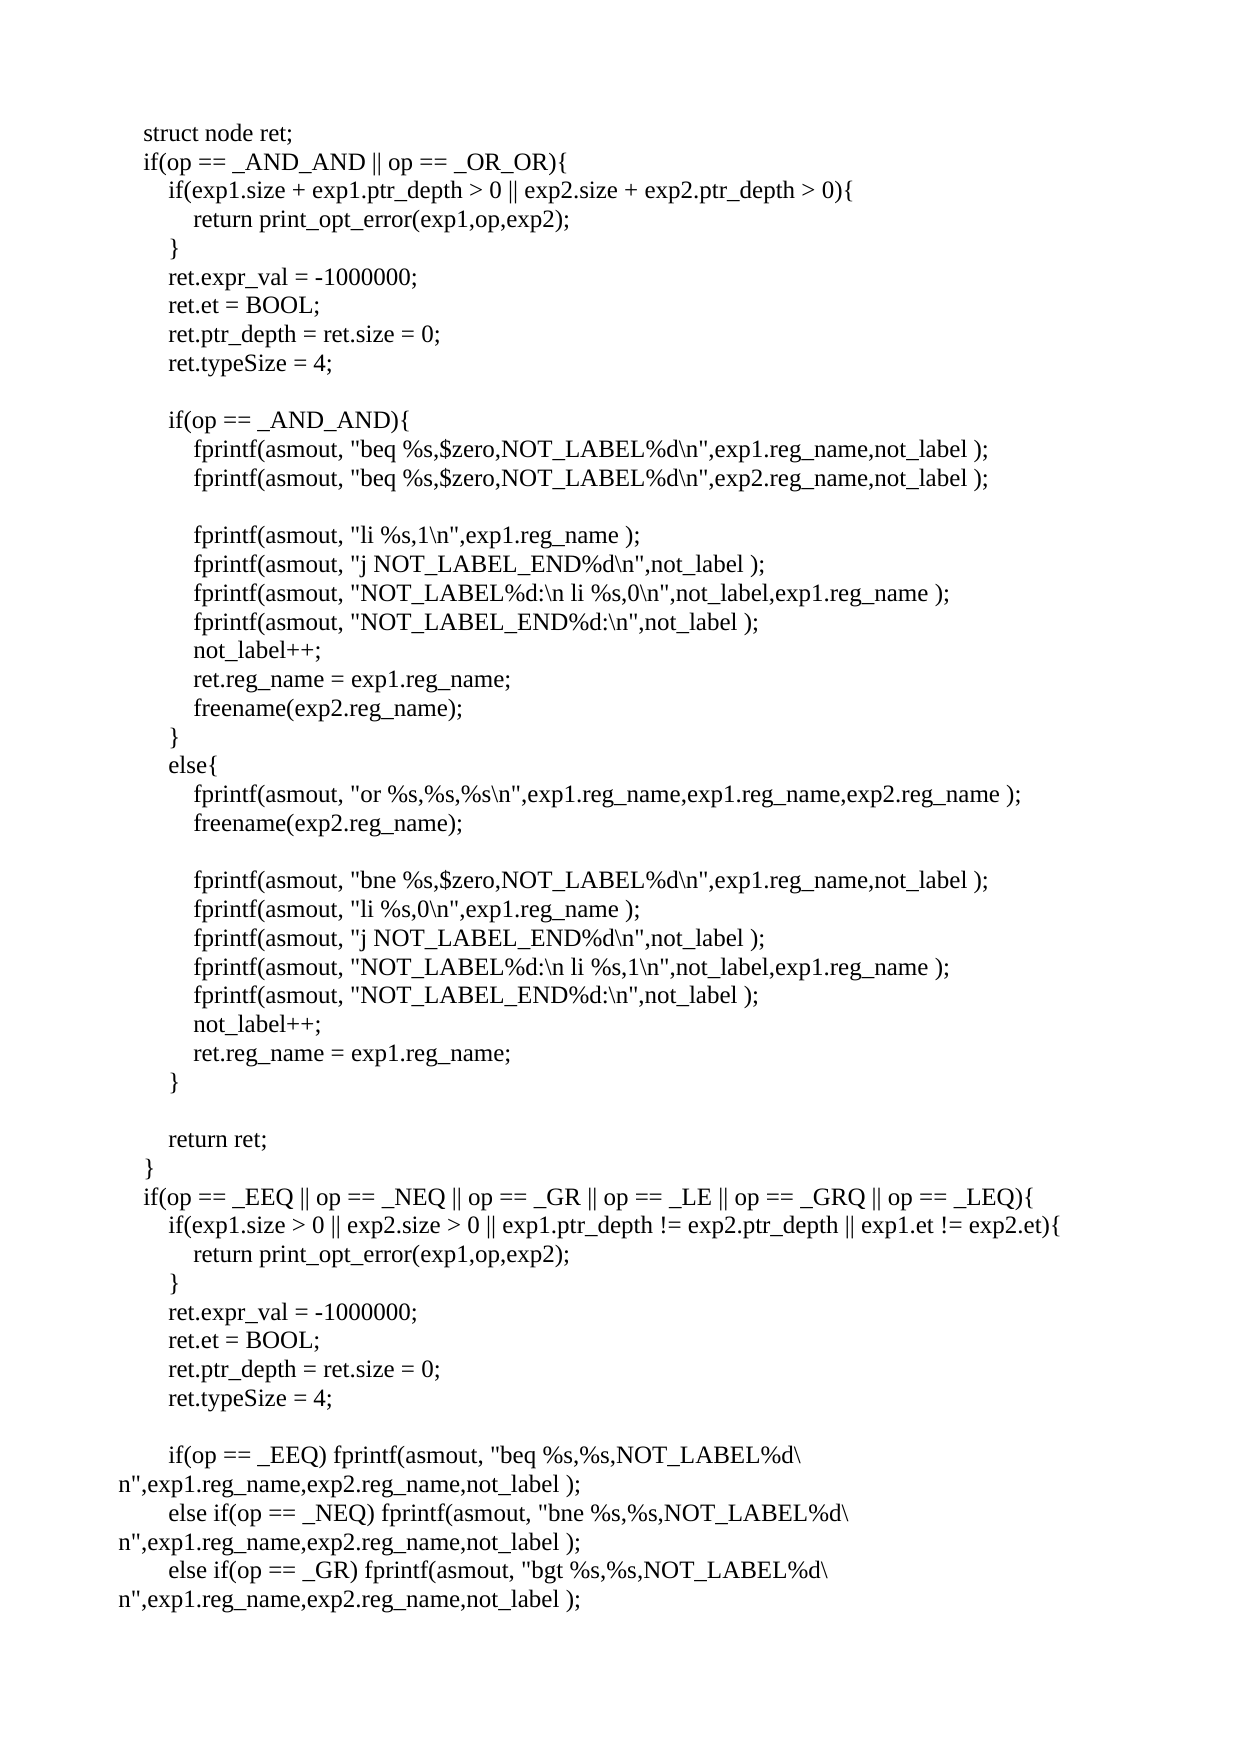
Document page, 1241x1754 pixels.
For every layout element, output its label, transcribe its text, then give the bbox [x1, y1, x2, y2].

text ret.typeSize = 4; [118, 1383, 1122, 1412]
text if(exp1.size + exp1.ptr_depth > 0 || exp2.size + exp2.ptr_depth > 0){ [118, 176, 1122, 204]
text } [118, 1067, 1122, 1096]
text else if(op == _GR) fprintf(asmout, "bgt %s,%s,NOT_LABEL%d\n",exp1.reg_name,exp2.reg_name,not_label ); [118, 1556, 1122, 1613]
text if(exp1.size > 0 || exp2.size > 0 || exp1.ptr_depth != exp2.ptr_depth || exp1.et != exp2.et){ [118, 1211, 1122, 1239]
text if(op == _EEQ) fprintf(asmout, "beq %s,%s,NOT_LABEL%d\n",exp1.reg_name,exp2.reg_name,not_label ); [118, 1441, 1122, 1498]
text fprintf(asmout, "or %s,%s,%s\n",exp1.reg_name,exp1.reg_name,exp2.reg_name ); [118, 779, 1122, 808]
text ret.et = BOOL; [118, 291, 1122, 319]
text fprintf(asmout, "NOT_LABEL%d:\n li %s,1\n",not_label,exp1.reg_name ); [118, 952, 1122, 981]
text return print_opt_error(exp1,op,exp2); [118, 1239, 1122, 1268]
text if(op == _AND_AND){ [118, 406, 1122, 434]
text return ret; [118, 1124, 1122, 1153]
text ret.expr_val = -1000000; [118, 262, 1122, 291]
text ret.typeSize = 4; [118, 348, 1122, 377]
text ret.expr_val = -1000000; [118, 1297, 1122, 1326]
text return print_opt_error(exp1,op,exp2); [118, 204, 1122, 233]
text ret.ptr_depth = ret.size = 0; [118, 319, 1122, 348]
text fprintf(asmout, "bne %s,$zero,NOT_LABEL%d\n",exp1.reg_name,not_label ); [118, 866, 1122, 894]
text ret.et = BOOL; [118, 1326, 1122, 1354]
text fprintf(asmout, "NOT_LABEL_END%d:\n",not_label ); [118, 981, 1122, 1009]
text ret.reg_name = exp1.reg_name; [118, 1038, 1122, 1067]
text else{ [118, 751, 1122, 779]
text fprintf(asmout, "beq %s,$zero,NOT_LABEL%d\n",exp2.reg_name,not_label ); [118, 463, 1122, 492]
text freename(exp2.reg_name); [118, 808, 1122, 837]
text not_label++; [118, 1009, 1122, 1038]
text fprintf(asmout, "j NOT_LABEL_END%d\n",not_label ); [118, 923, 1122, 952]
text else if(op == _NEQ) fprintf(asmout, "bne %s,%s,NOT_LABEL%d\n",exp1.reg_name,exp2.reg_name,not_label ); [118, 1498, 1122, 1556]
text if(op == _AND_AND || op == _OR_OR){ [118, 147, 1122, 176]
text ret.reg_name = exp1.reg_name; [118, 664, 1122, 693]
text fprintf(asmout, "beq %s,$zero,NOT_LABEL%d\n",exp1.reg_name,not_label ); [118, 434, 1122, 463]
text fprintf(asmout, "li %s,1\n",exp1.reg_name ); [118, 521, 1122, 549]
text fprintf(asmout, "NOT_LABEL%d:\n li %s,0\n",not_label,exp1.reg_name ); [118, 578, 1122, 607]
text fprintf(asmout, "j NOT_LABEL_END%d\n",not_label ); [118, 549, 1122, 578]
text fprintf(asmout, "li %s,0\n",exp1.reg_name ); [118, 894, 1122, 923]
text } [118, 722, 1122, 751]
text } [118, 1268, 1122, 1297]
text ret.ptr_depth = ret.size = 0; [118, 1354, 1122, 1383]
text struct node ret; [118, 118, 1122, 147]
text if(op == _EEQ || op == _NEQ || op == _GR || op == _LE || op == _GRQ || op == _LEQ){ [118, 1182, 1122, 1211]
text } [118, 233, 1122, 262]
text fprintf(asmout, "NOT_LABEL_END%d:\n",not_label ); [118, 607, 1122, 636]
text not_label++; [118, 636, 1122, 664]
text freename(exp2.reg_name); [118, 693, 1122, 722]
text } [118, 1153, 1122, 1182]
